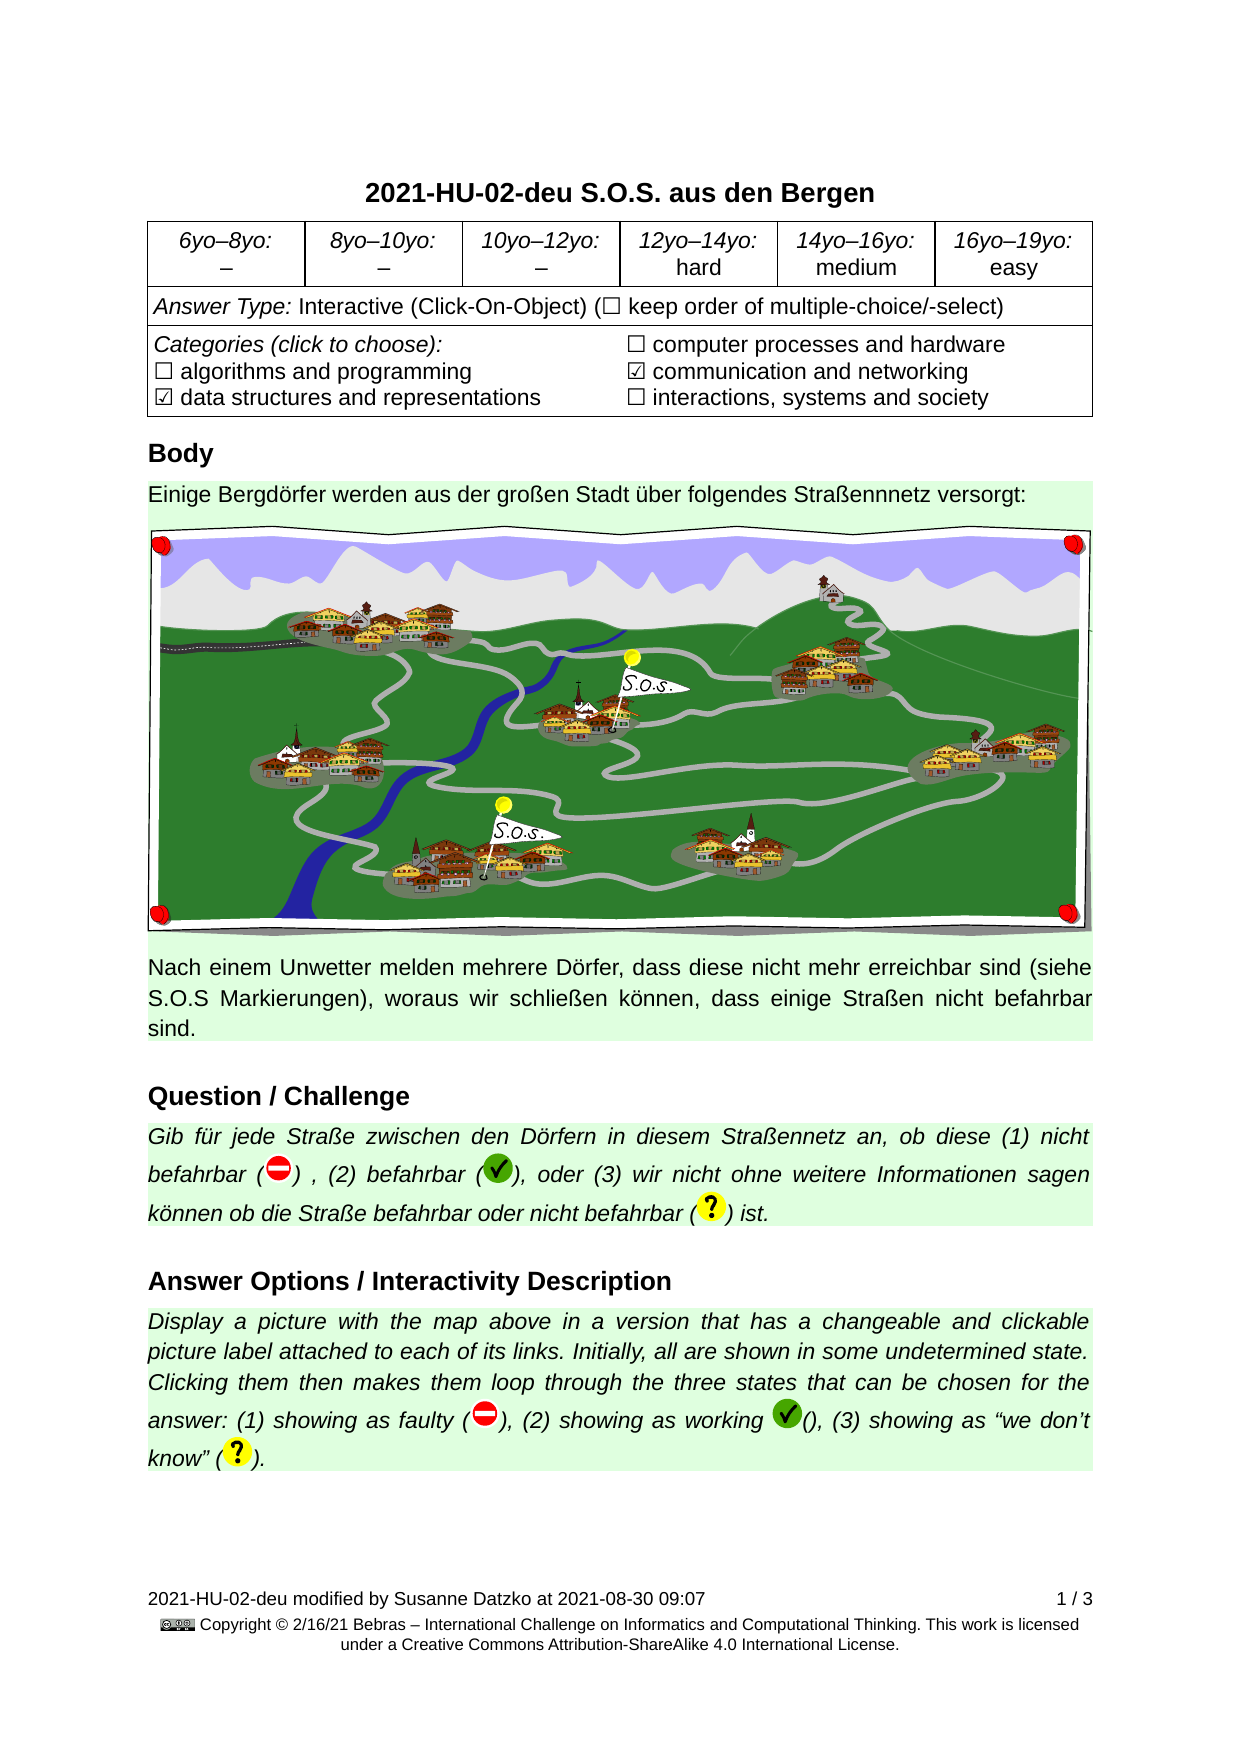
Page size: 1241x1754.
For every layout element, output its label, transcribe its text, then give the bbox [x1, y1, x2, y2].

table_header 14yo–16yo: medium [778, 222, 934, 286]
subtitle Body [148, 438, 1093, 468]
table_header 12yo–14yo: hard [621, 222, 777, 286]
table_cell ☐ computer processes and hardware ☑ communication and networking ☐ interactions, systems and society [620, 326, 1092, 416]
table_cell Answer Type: Interactive (Click-On-Object) (☐ keep order of multiple-choice/-select) [148, 287, 1092, 325]
subtitle Question / Challenge [148, 1080, 1093, 1111]
text Display a picture with the map above in a version that has a changeable and clickable picture label attached to each of its links. Initially, all are shown in some undetermined state. Clicking them then makes them loop through the three states that can be chosen for the answer: (1) showing as faulty (), (2) showing as working (), (3) showing as “we don’t know” (). [148, 1308, 1093, 1471]
table_header 8yo–10yo: – [306, 222, 462, 286]
table_header 6yo–8yo: – [148, 222, 304, 286]
subtitle 2021-HU-02-deu S.O.S. aus den Bergen [148, 176, 1093, 208]
table_header 16yo–19yo: easy [936, 222, 1092, 286]
text Gib für jede Straße zwischen den Dörfern in diesem Straßennetz an, ob diese (1) nicht befahrbar () , (2) befahrbar (), oder (3) wir nicht ohne weitere Informationen sagen können ob die Straße befahrbar oder nicht befahrbar () ist. [148, 1123, 1093, 1226]
text Einige Bergdörfer werden aus der großen Stadt über folgendes Straßennnetz versorgt: [148, 481, 1093, 507]
text Nach einem Unwetter melden mehrere Dörfer, dass diese nicht mehr erreichbar sind (siehe S.O.S Markierungen), woraus wir schließen können, dass einige Straßen nicht befahrbar sind. [148, 954, 1093, 1041]
table_cell Categories (click to choose): ☐ algorithms and programming ☑ data structures and representations [148, 326, 620, 416]
table_header 10yo–12yo: – [463, 222, 619, 286]
subtitle Answer Options / Interactivity Description [148, 1265, 1093, 1296]
